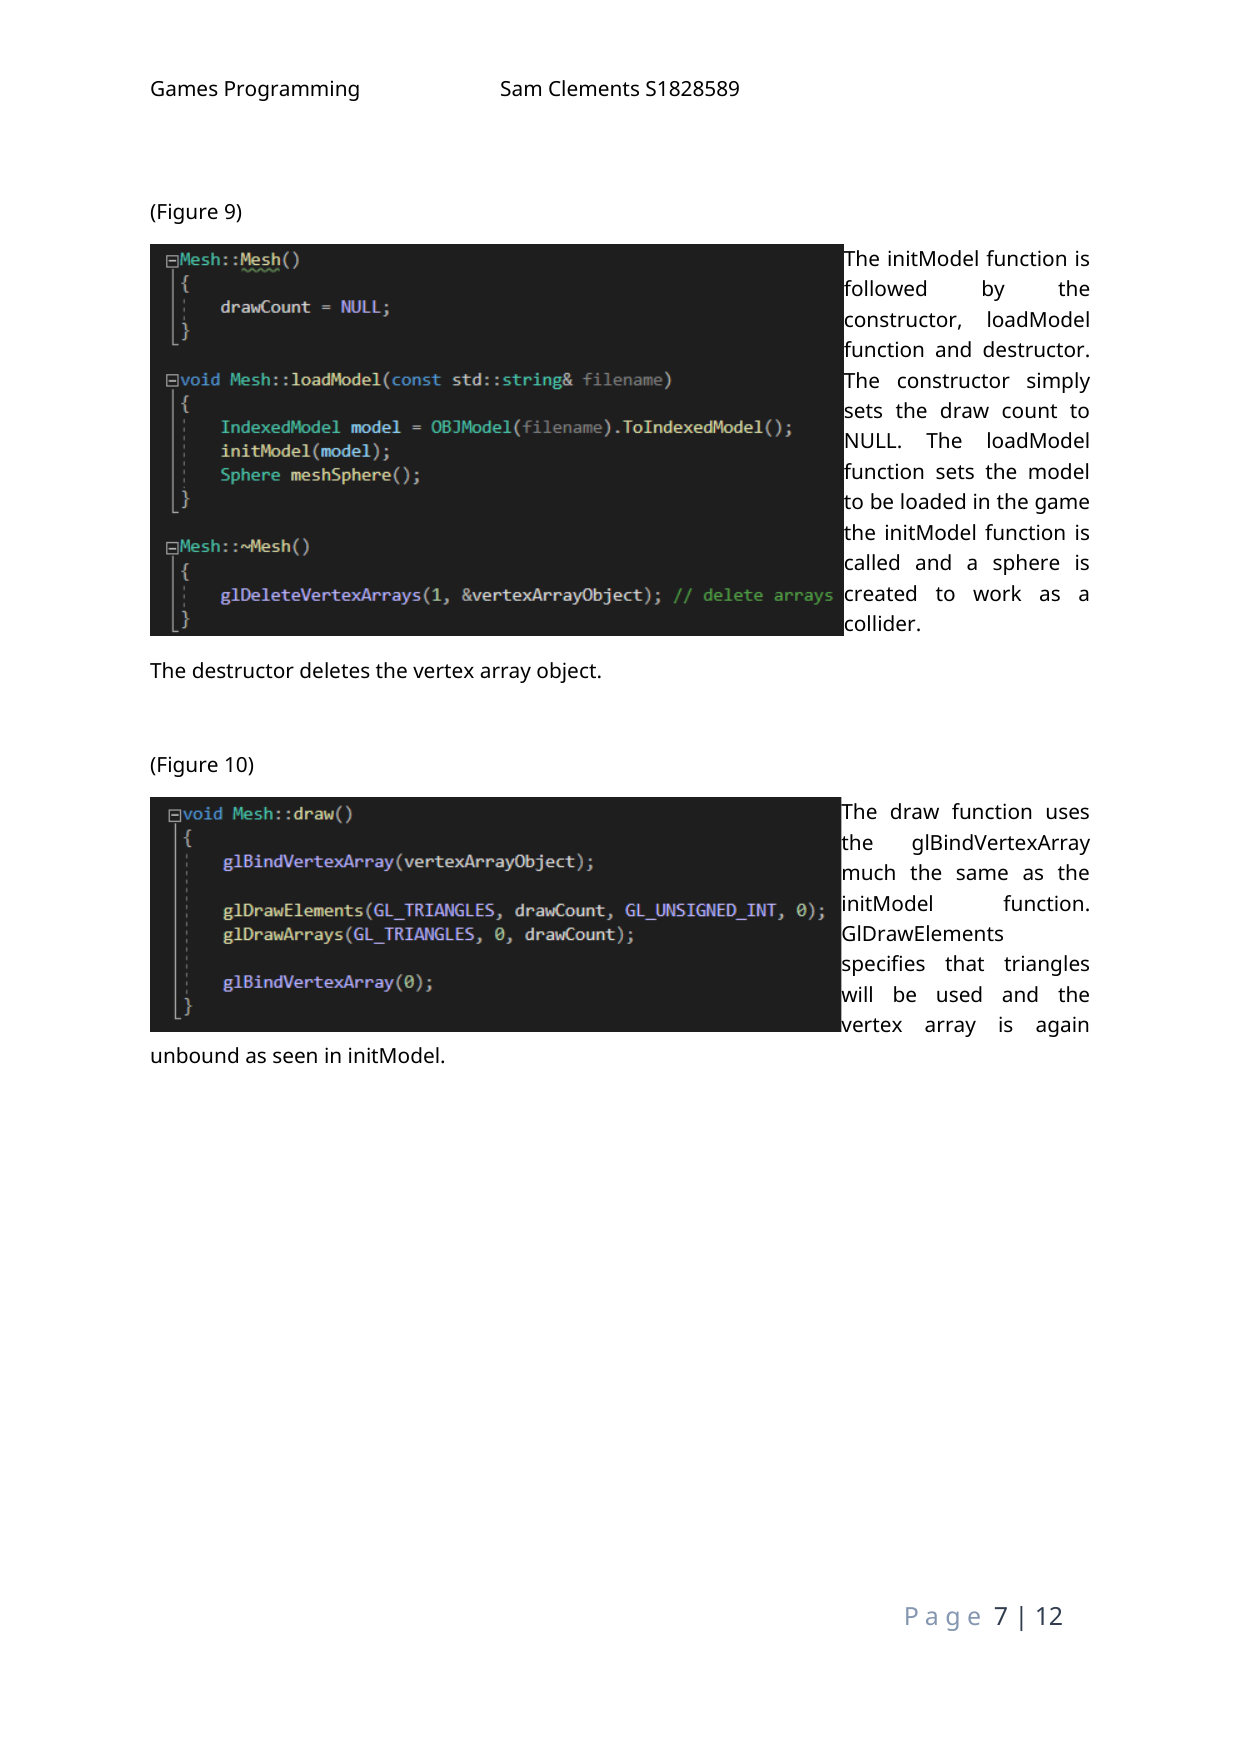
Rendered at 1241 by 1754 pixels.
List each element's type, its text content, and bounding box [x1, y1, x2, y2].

text The destructor deletes the vertex array object. [150, 656, 1090, 685]
text (Figure 9) [150, 197, 1090, 226]
text The draw function uses the glBindVertexArray much the same as the initModel function. GlDrawElements specifies that triangles will be used and the vertex array is again unbound as seen in initModel. [150, 797, 1090, 1069]
text The initModel function is followed by the constructor, loadModel function and destructor. The constructor simply sets the draw count to NULL. The loadModel function sets the model to be loaded in the game the initModel function is called and a sphere is created to work as a collider. [150, 244, 1090, 638]
text (Figure 10) [150, 750, 1090, 779]
